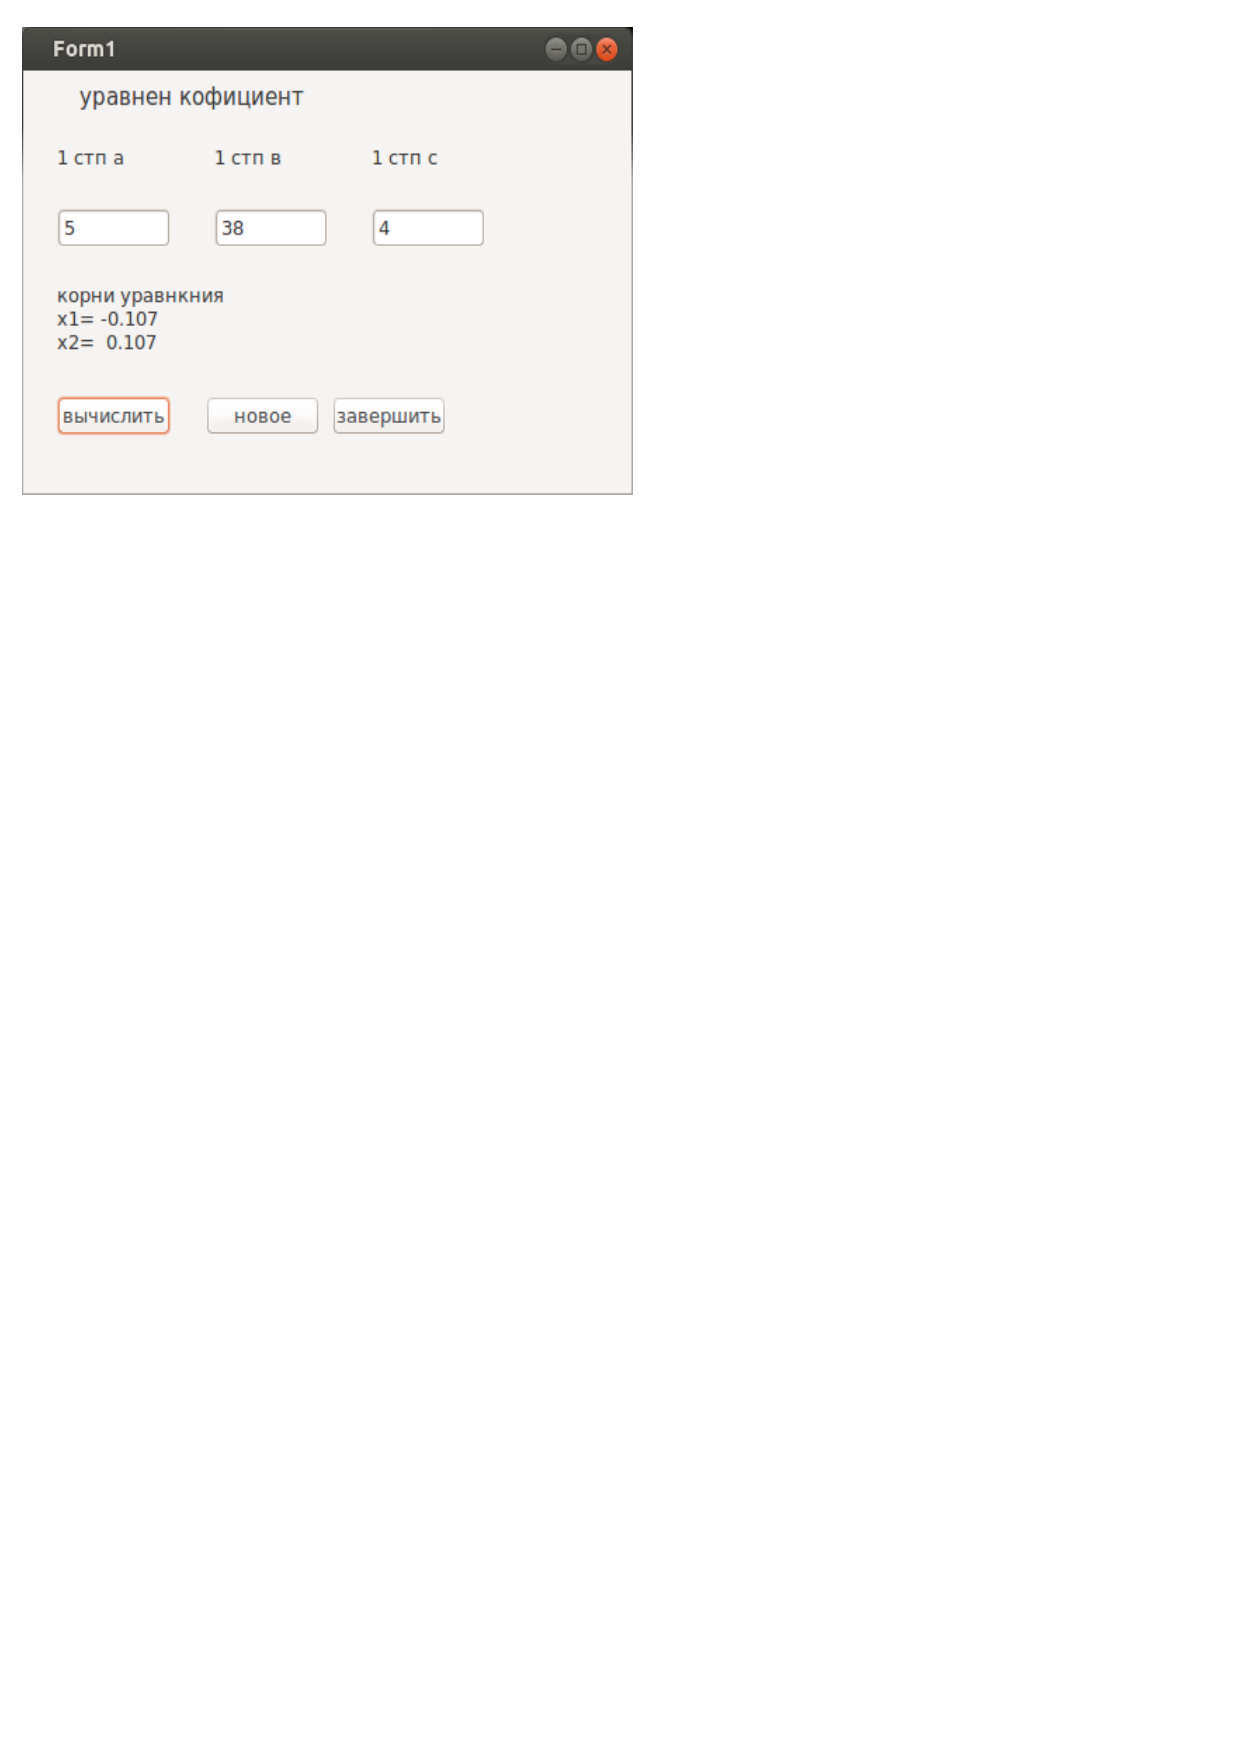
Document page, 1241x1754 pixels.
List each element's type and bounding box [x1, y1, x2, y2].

picture [22, 27, 633, 495]
